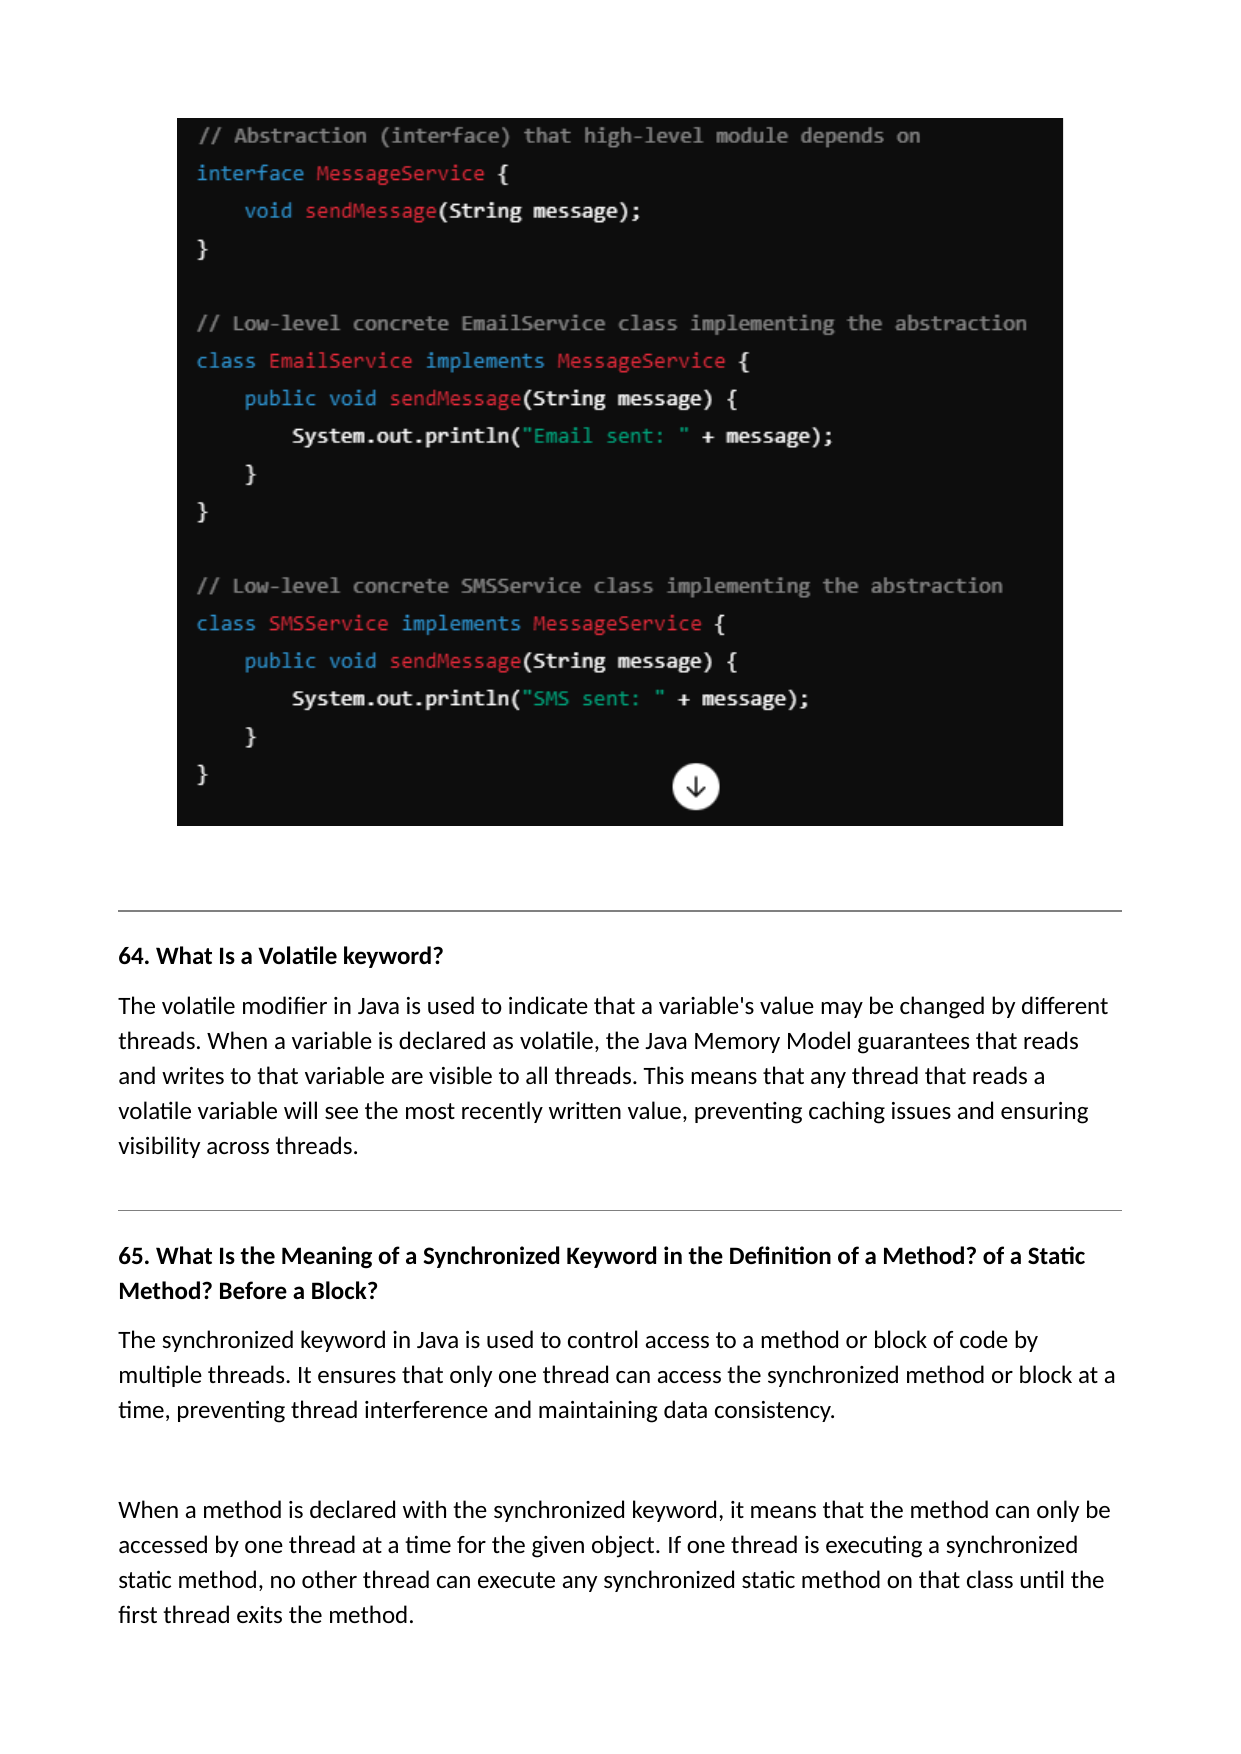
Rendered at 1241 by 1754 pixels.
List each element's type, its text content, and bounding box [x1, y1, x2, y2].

text The synchronized keyword in Java is used to control access to a method or block of code by multiple threads. It ensures that only one thread can access the synchronized method or block at a time, preventing thread interference and maintaining data consistency. [118, 1325, 1122, 1425]
text When a method is declared with the synchronized keyword, it means that the method can only be accessed by one thread at a time for the given object. If one thread is executing a synchronized static method, no other thread can execute any synchronized static method on that class until the first thread exits the method. [118, 1494, 1122, 1629]
text The volatile modifier in Java is used to indicate that a variable's value may be changed by different threads. When a variable is declared as volatile, the Java Memory Model guarantees that reads and writes to that variable are visible to all threads. This means that any thread that reads a volatile variable will see the most recently written value, preventing caching issues and ensuring visibility across threads. [118, 990, 1122, 1161]
text 64. What Is a Volatile keyword? [118, 941, 1122, 971]
picture [177, 118, 1064, 826]
text 65. What Is the Meaning of a Synchronized Keyword in the Definition of a Method? of a Static Method? Before a Block? [118, 1240, 1122, 1306]
